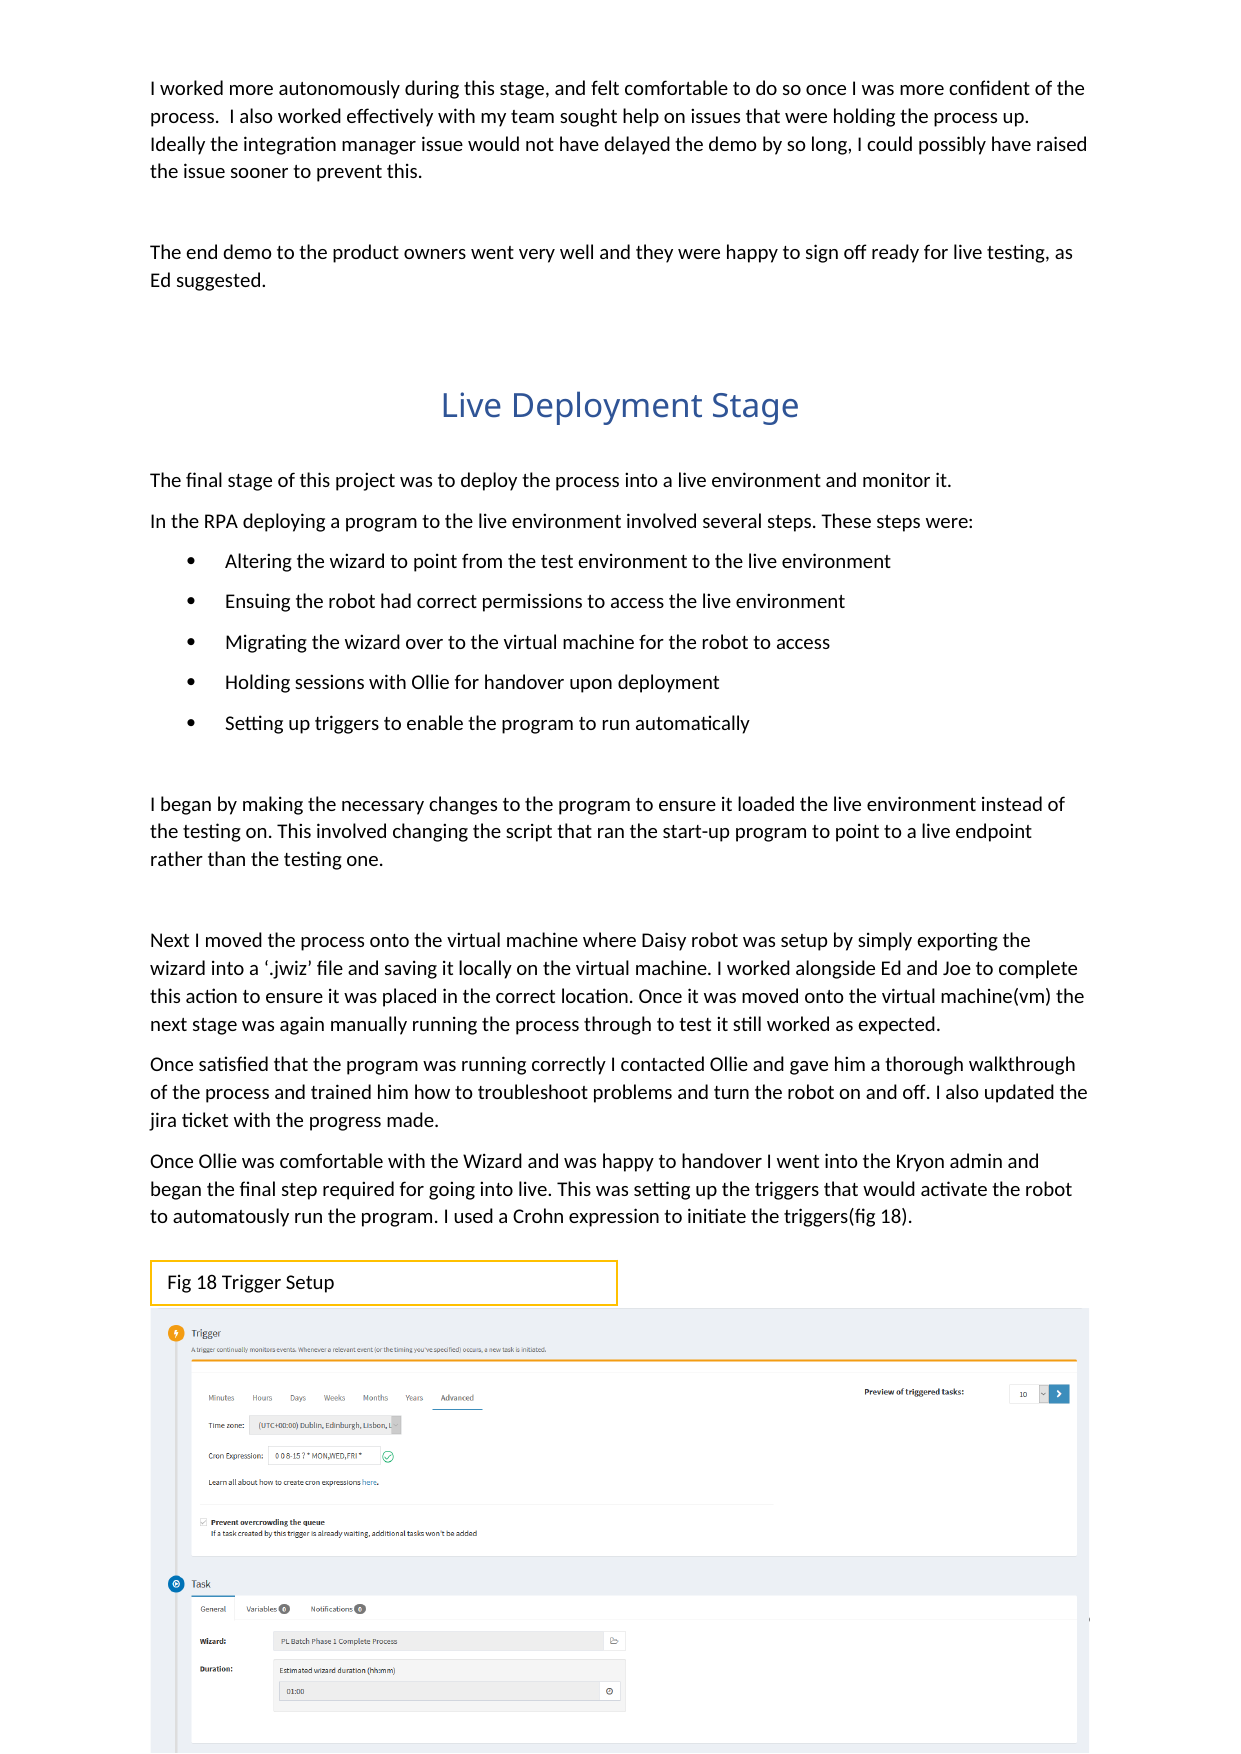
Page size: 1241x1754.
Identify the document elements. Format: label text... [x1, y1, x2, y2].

list Setting up triggers to enable the program to run automatically [187, 710, 1090, 735]
text I began by making the necessary changes to the program to ensure it loaded the live environment instead of the testing on. This involved changing the script that ran the start-up program to point to a live endpoint rather than the testing one. [150, 791, 1090, 872]
text Once satisfied that the program was running correctly I contacted Ollie and gave him a thorough walkthrough of the process and trained him how to troubleshoot problems and turn the robot on and off. I also updated the jira ticket with the progress made. [150, 1052, 1090, 1133]
list Migrating the wizard over to the virtual machine for the robot to access [187, 629, 1090, 654]
list Ensuing the robot had correct permissions to access the live environment [187, 589, 1090, 614]
text Next I moved the process onto the virtual machine where Daisy robot was setup by simply exporting the wizard into a ‘.jwiz’ file and saving it locally on the virtual machine. I worked alongside Ed and Joe to complete this action to ensure it was placed in the correct location. Once it was moved onto the virtual machine(vm) the next stage was again manually running the process through to test it still worked as expected. [150, 927, 1090, 1037]
subtitle Live Deployment Stage [150, 382, 1090, 427]
text The final stage of this project was to deploy the process into a live environment and monitor it. [150, 467, 1090, 493]
text Once Ollie was comfortable with the Wizard and was happy to handover I went into the Kryon admin and began the final step required for going into live. This was setting up the triggers that would activate the robot to automatously run the program. I used a Crohn expression to initiate the triggers(fig 18). [150, 1148, 1090, 1229]
list Altering the wizard to point from the test environment to the live environment [187, 548, 1090, 574]
text The end demo to the product owners went very well and they were happy to sign off ready for live testing, as Ed suggested. [150, 239, 1090, 293]
text I worked more autonomously during this stage, and felt comfortable to do so once I was more confident of the process. I also worked effectively with my team sought help on issues that were holding the process up. Ideally the integration manager issue would not have delayed the demo by so long, I could possibly have raised the issue sooner to prevent this. [150, 75, 1090, 184]
list Holding sessions with Ollie for handover upon deployment [187, 669, 1090, 695]
text Fig 18 Trigger Setup [167, 1269, 601, 1294]
text In the RPA deploying a program to the live environment involved several steps. These steps were: [150, 508, 1090, 533]
